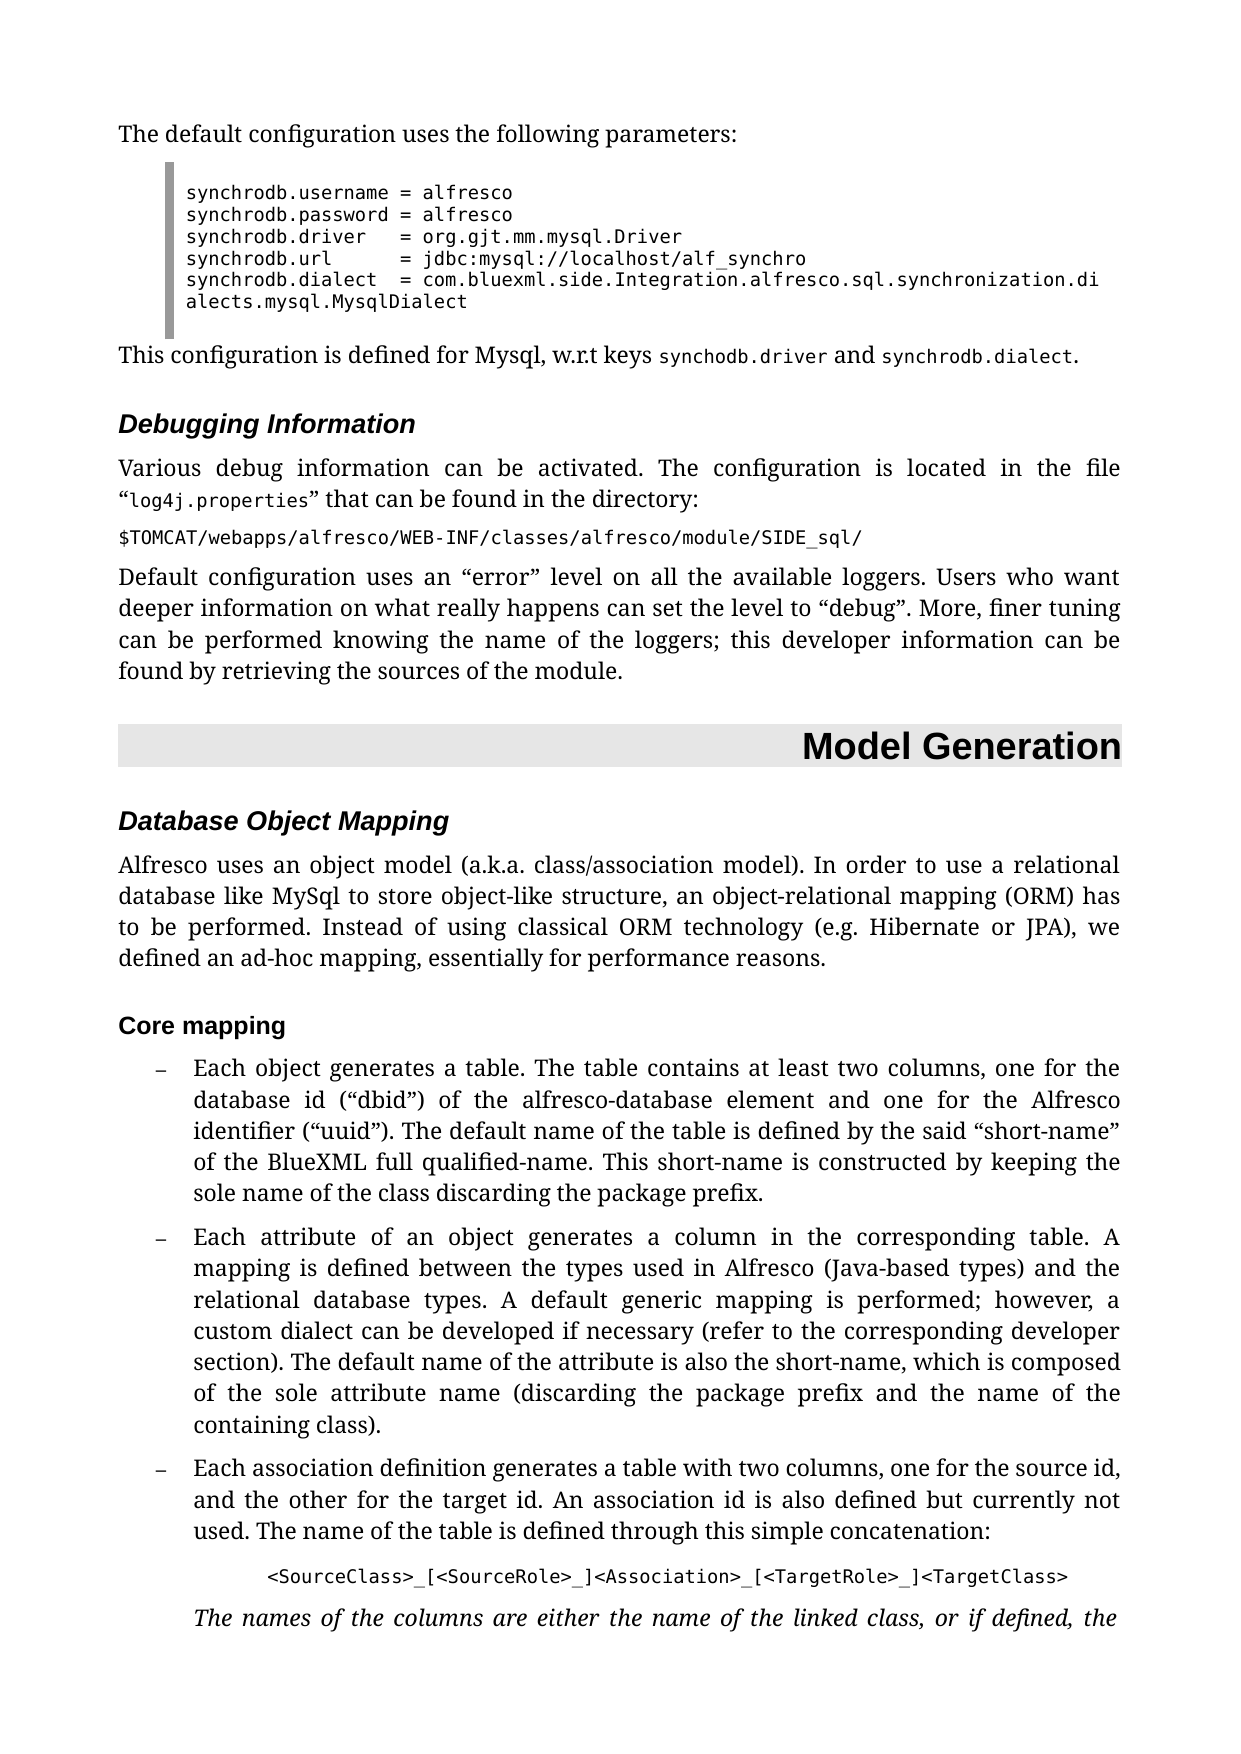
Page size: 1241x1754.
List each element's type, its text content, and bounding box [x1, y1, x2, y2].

text The default configuration uses the following parameters: [118, 118, 1122, 149]
text Default configuration uses an “error” level on all the available loggers. Users who want deeper information on what really happens can set the level to “debug”. More, finer tuning can be performed knowing the name of the loggers; this developer information can be found by retrieving the sources of the module. [118, 561, 1122, 686]
list <SourceClass>_[<SourceRole>_]<Association>_[<TargetRole>_]<TargetClass> [156, 1558, 1122, 1590]
text synchrodb.password = alfresco [174, 184, 1122, 206]
subtitle Database Object Mapping [118, 805, 1122, 836]
subtitle Core mapping [118, 1011, 1122, 1040]
text $TOMCAT/webapps/alfresco/WEB-INF/classes/alfresco/module/SIDE_sql/ [118, 527, 1122, 549]
text synchrodb.username = alfresco [174, 170, 1122, 184]
list Each association definition generates a table with two columns, one for the source id, and the other for the target id. An association id is also defined but currently not used. The name of the table is defined through this simple concatenation: [156, 1452, 1122, 1546]
subtitle Debugging Information [118, 408, 1122, 439]
text Various debug information can be activated. The configuration is located in the file “log4j.properties” that can be found in the directory: [118, 452, 1122, 514]
subtitle Model Generation [118, 724, 1122, 767]
list Each object generates a table. The table contains at least two columns, one for the database id (“dbid”) of the alfresco-database element and one for the Alfresco identifier (“uuid”). The default name of the table is defined by the said “short-name” of the BlueXML full qualified-name. This short-name is constructed by keeping the sole name of the class discarding the package prefix. [156, 1052, 1122, 1208]
list The names of the columns are either the name of the linked class, or if defined, the [156, 1602, 1122, 1633]
text Alfresco uses an object model (a.k.a. class/association model). In order to use a relational database like MySql to store object-like structure, an object-relational mapping (ORM) has to be performed. Instead of using classical ORM technology (e.g. Hibernate or JPA), we defined an ad-hoc mapping, essentially for performance reasons. [118, 848, 1122, 973]
text synchrodb.url = jdbc:mysql://localhost/alf_synchro [174, 227, 1122, 249]
text This configuration is defined for Mysql, w.r.t keys synchodb.driver and synchrodb.dialect. [118, 339, 1122, 371]
list Each attribute of an object generates a column in the corresponding table. A mapping is defined between the types used in Alfresco (Java-based types) and the relational database types. A default generic mapping is performed; however, a custom dialect can be developed if necessary (refer to the corresponding developer section). The default name of the attribute is also the short-name, which is composed of the sole attribute name (discarding the package prefix and the name of the containing class). [156, 1221, 1122, 1440]
text synchrodb.driver = org.gjt.mm.mysql.Driver [174, 206, 1122, 227]
text synchrodb.dialect = com.bluexml.side.Integration.alfresco.sql.synchronization.dialects.mysql.MysqlDialect [174, 249, 1122, 331]
